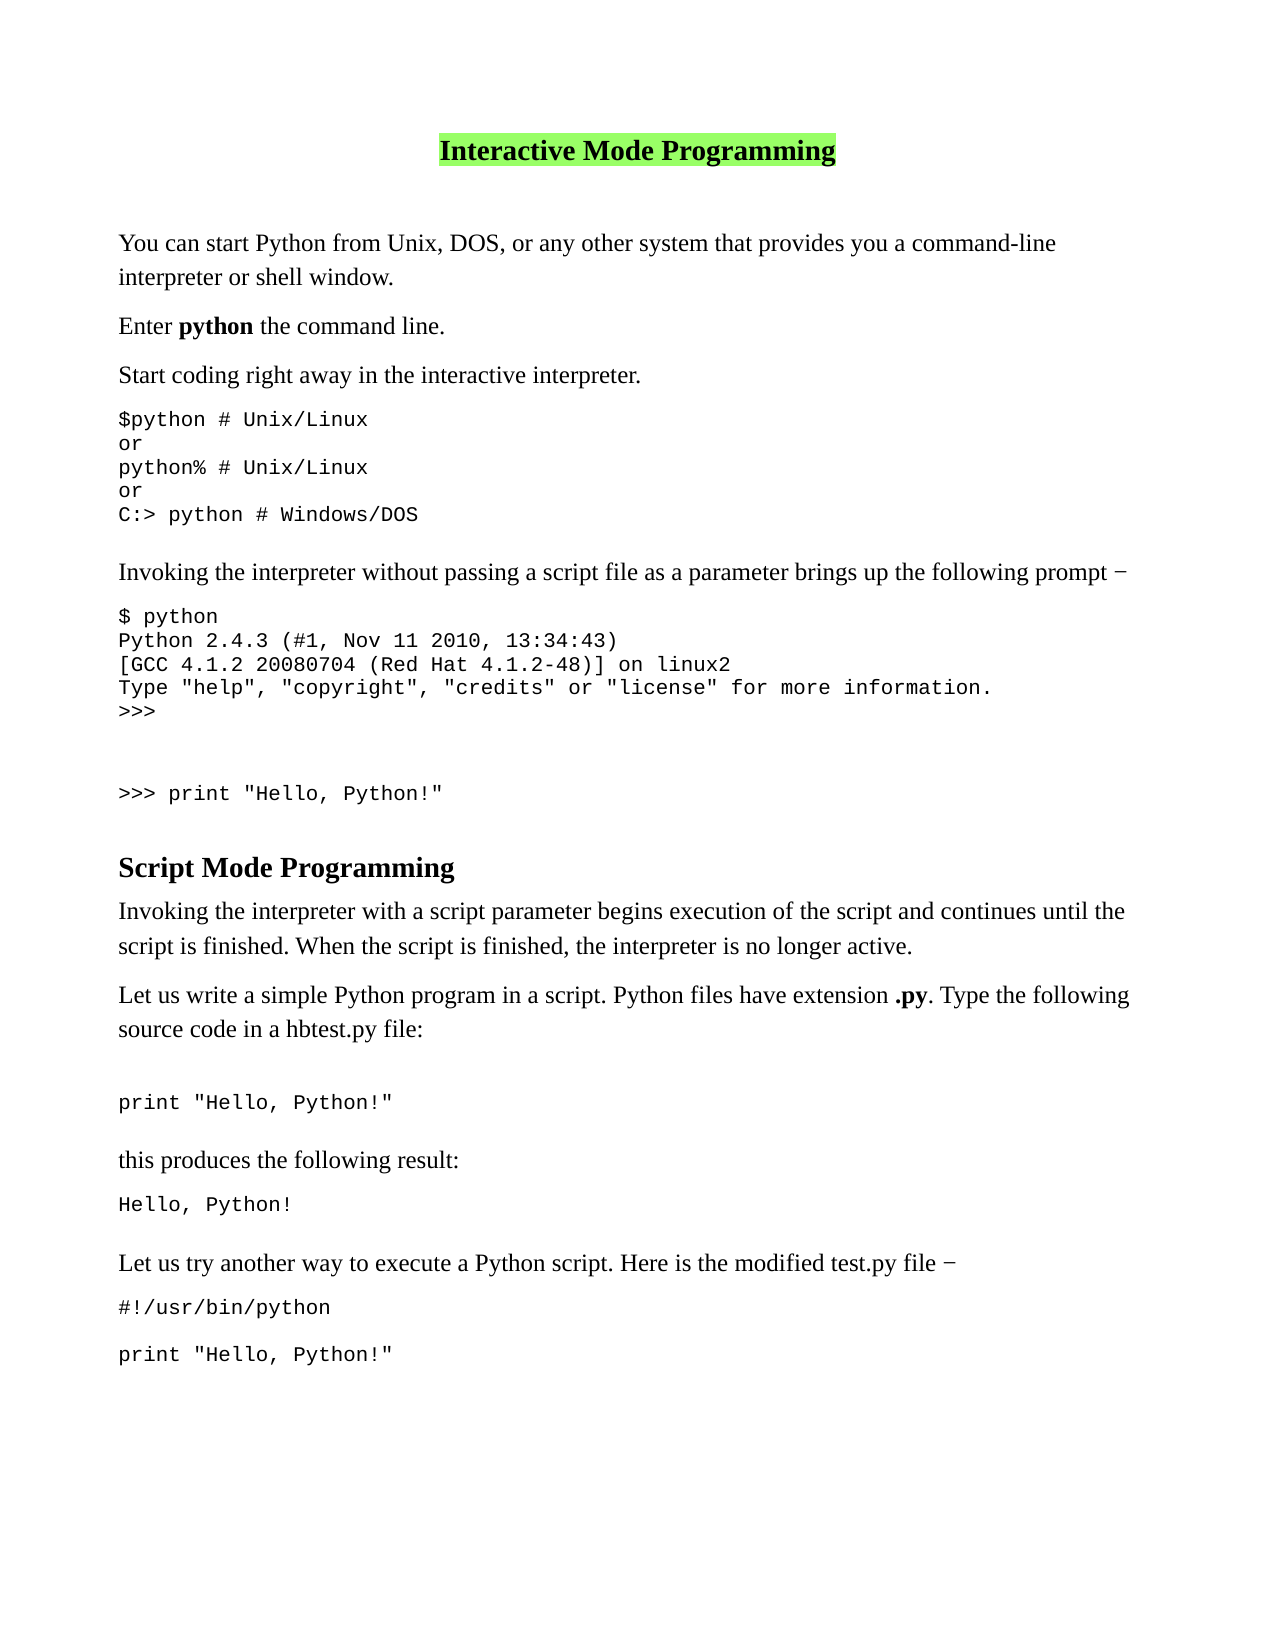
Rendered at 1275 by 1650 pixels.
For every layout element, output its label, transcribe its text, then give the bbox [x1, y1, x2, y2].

text Hello, Python! [118, 1194, 1157, 1218]
text [GCC 4.1.2 20080704 (Red Hat 4.1.2-48)] on linux2 [118, 653, 1157, 677]
subtitle Script Mode Programming [118, 850, 1157, 884]
text You can start Python from Unix, DOS, or any other system that provides you a command-line interpreter or shell window. [118, 228, 1157, 291]
text Start coding right away in the interactive interpreter. [118, 360, 1157, 389]
text print "Hello, Python!" [118, 1092, 1157, 1116]
text $ python [118, 606, 1157, 630]
text Let us try another way to execute a Python script. Here is the modified test.py file − [118, 1248, 1157, 1276]
text >>> [118, 701, 1157, 724]
text C:> python # Windows/DOS [118, 504, 1157, 528]
text >>> print "Hello, Python!" [118, 783, 1157, 806]
text #!/usr/bin/python [118, 1297, 1157, 1320]
text Python 2.4.3 (#1, Nov 11 2010, 13:34:43) [118, 630, 1157, 653]
text or [118, 480, 1157, 504]
text Invoking the interpreter with a script parameter begins execution of the script and continues until the script is finished. When the script is finished, the interpreter is no longer active. [118, 896, 1157, 960]
text print "Hello, Python!" [118, 1344, 1157, 1368]
text $python # Unix/Linux [118, 409, 1157, 433]
text this produces the following result: [118, 1145, 1157, 1174]
text Invoking the interpreter without passing a script file as a parameter brings up the following prompt − [118, 557, 1157, 586]
text python% # Unix/Linux [118, 457, 1157, 480]
text or [118, 433, 1157, 457]
text Let us write a simple Python program in a script. Python files have extension .py. Type the following source code in a hbtest.py file: [118, 980, 1157, 1043]
text Type "help", "copyright", "credits" or "license" for more information. [118, 677, 1157, 701]
text Enter python the command line. [118, 311, 1157, 340]
subtitle Interactive Mode Programming [118, 133, 1157, 166]
